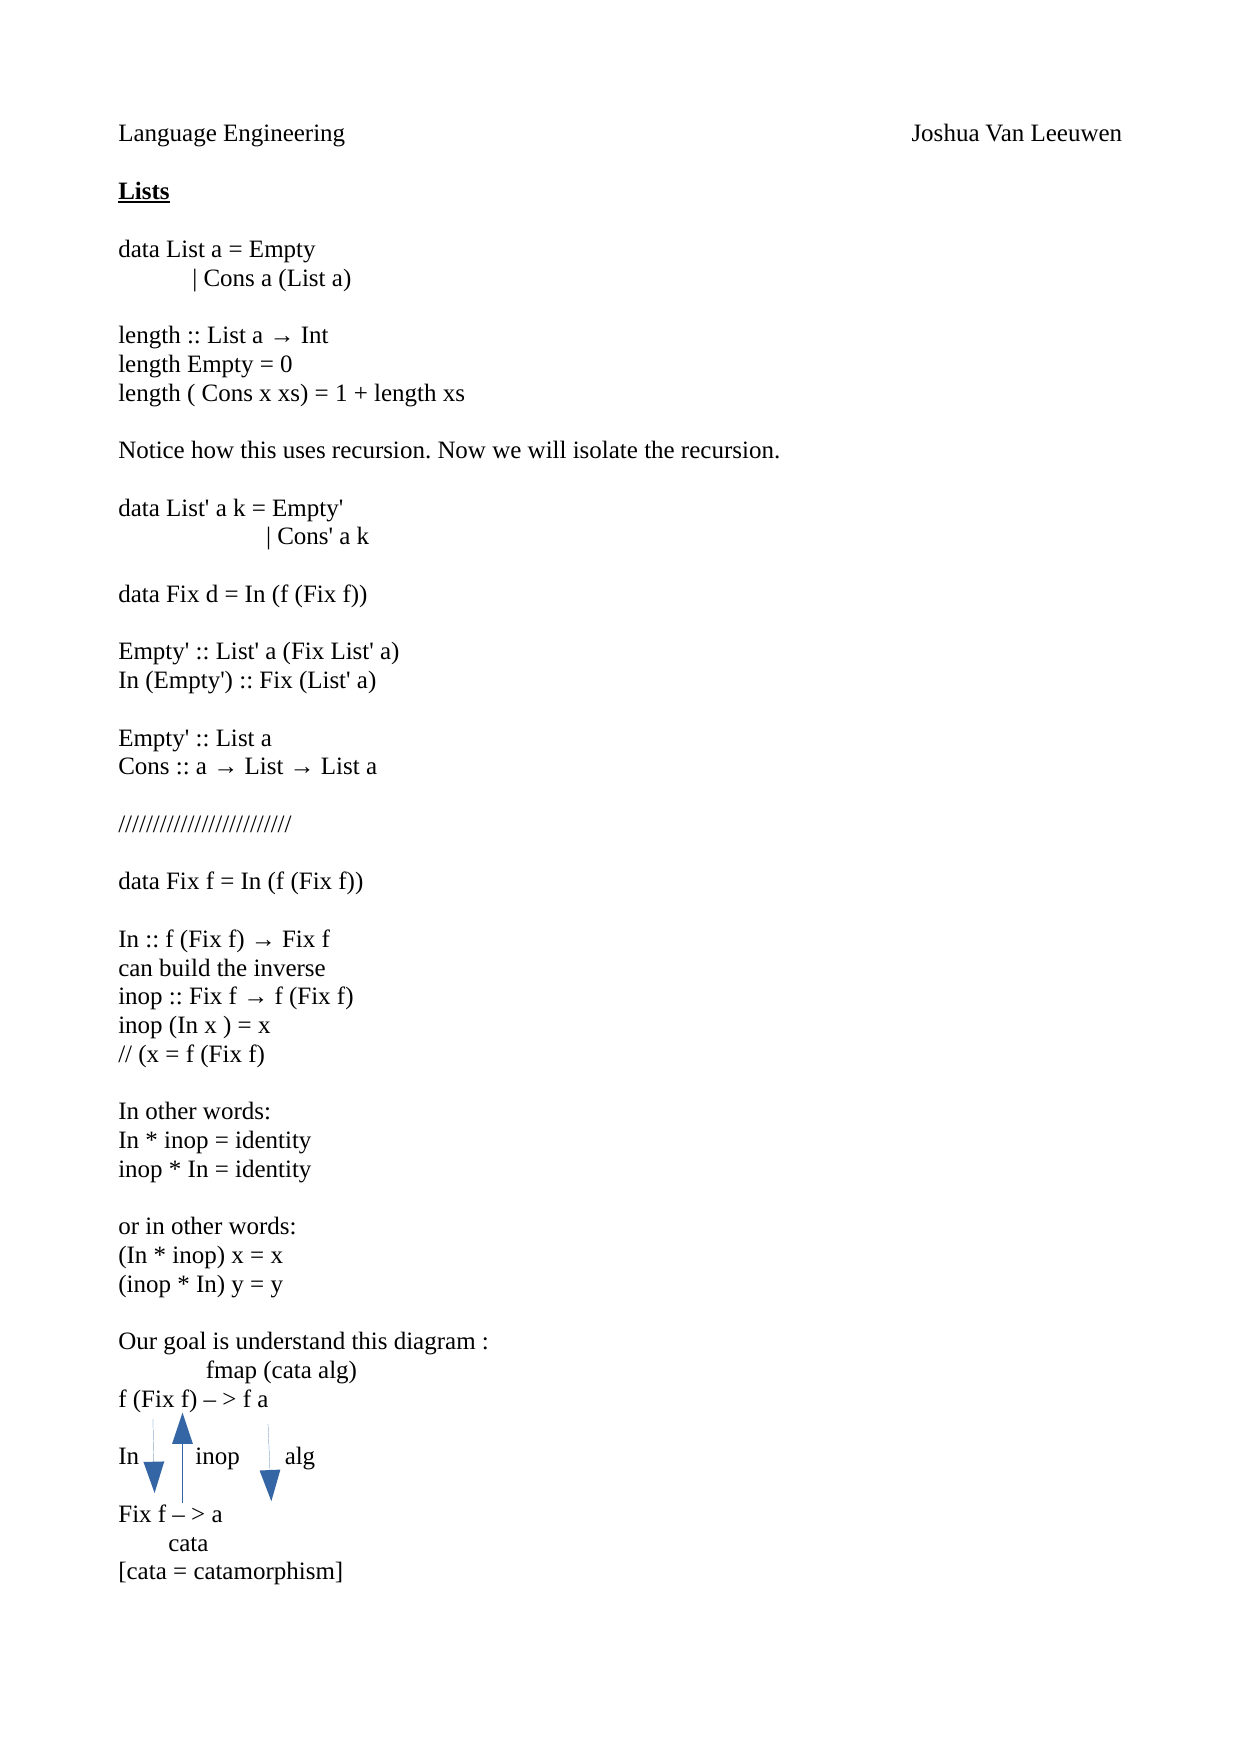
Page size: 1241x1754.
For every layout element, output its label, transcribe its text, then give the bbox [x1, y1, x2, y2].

text Empty' :: List a [118, 723, 1122, 751]
text Our goal is understand this diagram : [118, 1326, 1122, 1355]
text fmap (cata alg) [118, 1355, 1122, 1384]
text f (Fix f) – > f a [118, 1384, 1122, 1413]
text [154, 1441, 182, 1470]
text [cata = catamorphism] [118, 1556, 1122, 1585]
text | Cons a (List a) [118, 263, 1122, 291]
text data Fix d = In (f (Fix f)) [118, 579, 1122, 608]
text inop [183, 1441, 269, 1470]
text Fix f – > a [118, 1499, 1122, 1528]
text inop * In = identity [118, 1154, 1122, 1183]
text In (Empty') :: Fix (List' a) [118, 665, 1122, 694]
text Cons :: a → List → List a [118, 751, 1122, 780]
text length :: List a → Int [118, 320, 1122, 349]
text In * inop = identity [118, 1125, 1122, 1154]
text | Cons' a k [118, 521, 1122, 550]
text ///////////////////////// [118, 809, 1122, 838]
text Empty' :: List' a (Fix List' a) [118, 636, 1122, 665]
text In :: f (Fix f) → Fix f [118, 924, 1122, 953]
text inop :: Fix f → f (Fix f) [118, 981, 1122, 1010]
text can build the inverse [118, 953, 1122, 981]
text In other words: [118, 1096, 1122, 1125]
text (inop * In) y = y [118, 1269, 1122, 1298]
text inop (In x ) = x [118, 1010, 1122, 1039]
text length ( Cons x xs) = 1 + length xs [118, 378, 1122, 406]
text alg [269, 1441, 1122, 1470]
text data List' a k = Empty' [118, 493, 1122, 521]
text length Empty = 0 [118, 349, 1122, 378]
text or in other words: [118, 1211, 1122, 1240]
text data Fix f = In (f (Fix f)) [118, 866, 1122, 895]
text Lists [118, 176, 1122, 205]
text Notice how this uses recursion. Now we will isolate the recursion. [118, 435, 1122, 464]
text // (x = f (Fix f) [118, 1039, 1122, 1068]
text data List a = Empty [118, 234, 1122, 263]
text cata [118, 1528, 1122, 1556]
text In [118, 1441, 153, 1470]
text (In * inop) x = x [118, 1240, 1122, 1269]
